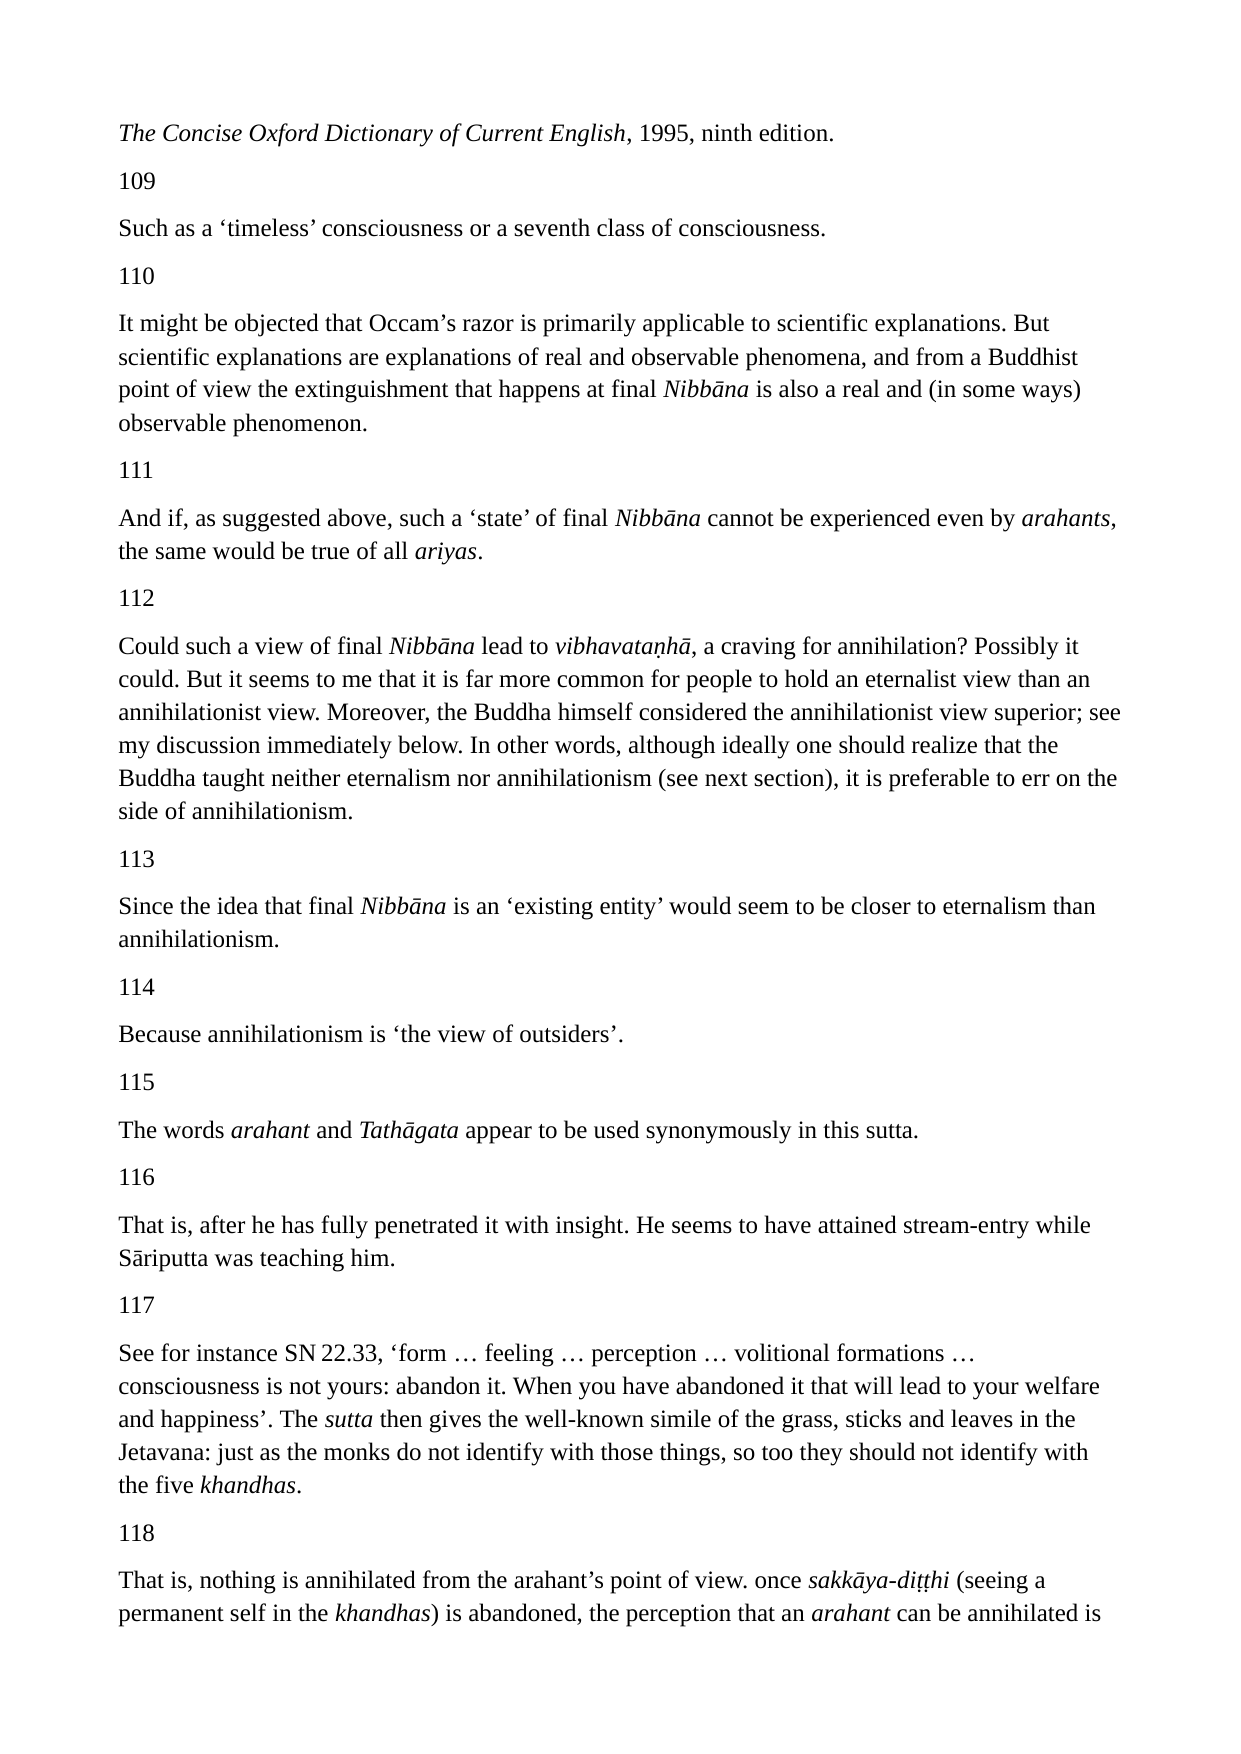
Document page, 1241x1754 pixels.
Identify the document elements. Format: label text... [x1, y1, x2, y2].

text 110 [118, 261, 1122, 290]
text It might be objected that Occam’s razor is primarily applicable to scientific explanations. But scientific explanations are explanations of real and observable phenomena, and from a Buddhist point of view the extinguishment that happens at final Nibbāna is also a real and (in some ways) observable phenomenon. [118, 308, 1122, 436]
text 116 [118, 1162, 1122, 1191]
text 117 [118, 1291, 1122, 1319]
text That is, nothing is annihilated from the arahant’s point of view. once sakkāya-diṭṭhi (seeing a permanent self in the khandhas) is abandoned, the perception that an arahant can be annihilated is [118, 1566, 1122, 1627]
text The Concise Oxford Dictionary of Current English, 1995, ninth edition. [118, 118, 1122, 147]
text 112 [118, 583, 1122, 612]
text The words arahant and Tathāgata appear to be used synonymously in this sutta. [118, 1115, 1122, 1143]
text 113 [118, 844, 1122, 872]
text See for instance SN 22.33, ‘form … feeling … perception … volitional formations … consciousness is not yours: abandon it. When you have abandoned it that will lead to your welfare and happiness’. The sutta then gives the well-known simile of the grass, sticks and leaves in the Jetavana: just as the monks do not identify with those things, so too they should not identify with the five khandhas. [118, 1338, 1122, 1499]
text Because annihilationism is ‘the view of outsiders’. [118, 1019, 1122, 1048]
text Such as a ‘timeless’ consciousness or a seventh class of consciousness. [118, 213, 1122, 242]
text 114 [118, 972, 1122, 1001]
text 109 [118, 166, 1122, 194]
text 115 [118, 1067, 1122, 1096]
text Since the idea that final Nibbāna is an ‘existing entity’ would seem to be closer to eternalism than annihilationism. [118, 891, 1122, 953]
text 118 [118, 1518, 1122, 1547]
text Could such a view of final Nibbāna lead to vibhavataṇhā, a craving for annihilation? Possibly it could. But it seems to me that it is far more common for people to hold an eternalist view than an annihilationist view. Moreover, the Buddha himself considered the annihilationist view superior; see my discussion immediately below. In other words, although ideally one should realize that the Buddha taught neither eternalism nor annihilationism (see next section), it is preferable to err on the side of annihilationism. [118, 631, 1122, 825]
text 111 [118, 455, 1122, 484]
text And if, as suggested above, such a ‘state’ of final Nibbāna cannot be experienced even by arahants, the same would be true of all ariyas. [118, 503, 1122, 564]
text That is, after he has fully penetrated it with insight. He seems to have attained stream-entry while Sāriputta was teaching him. [118, 1210, 1122, 1272]
